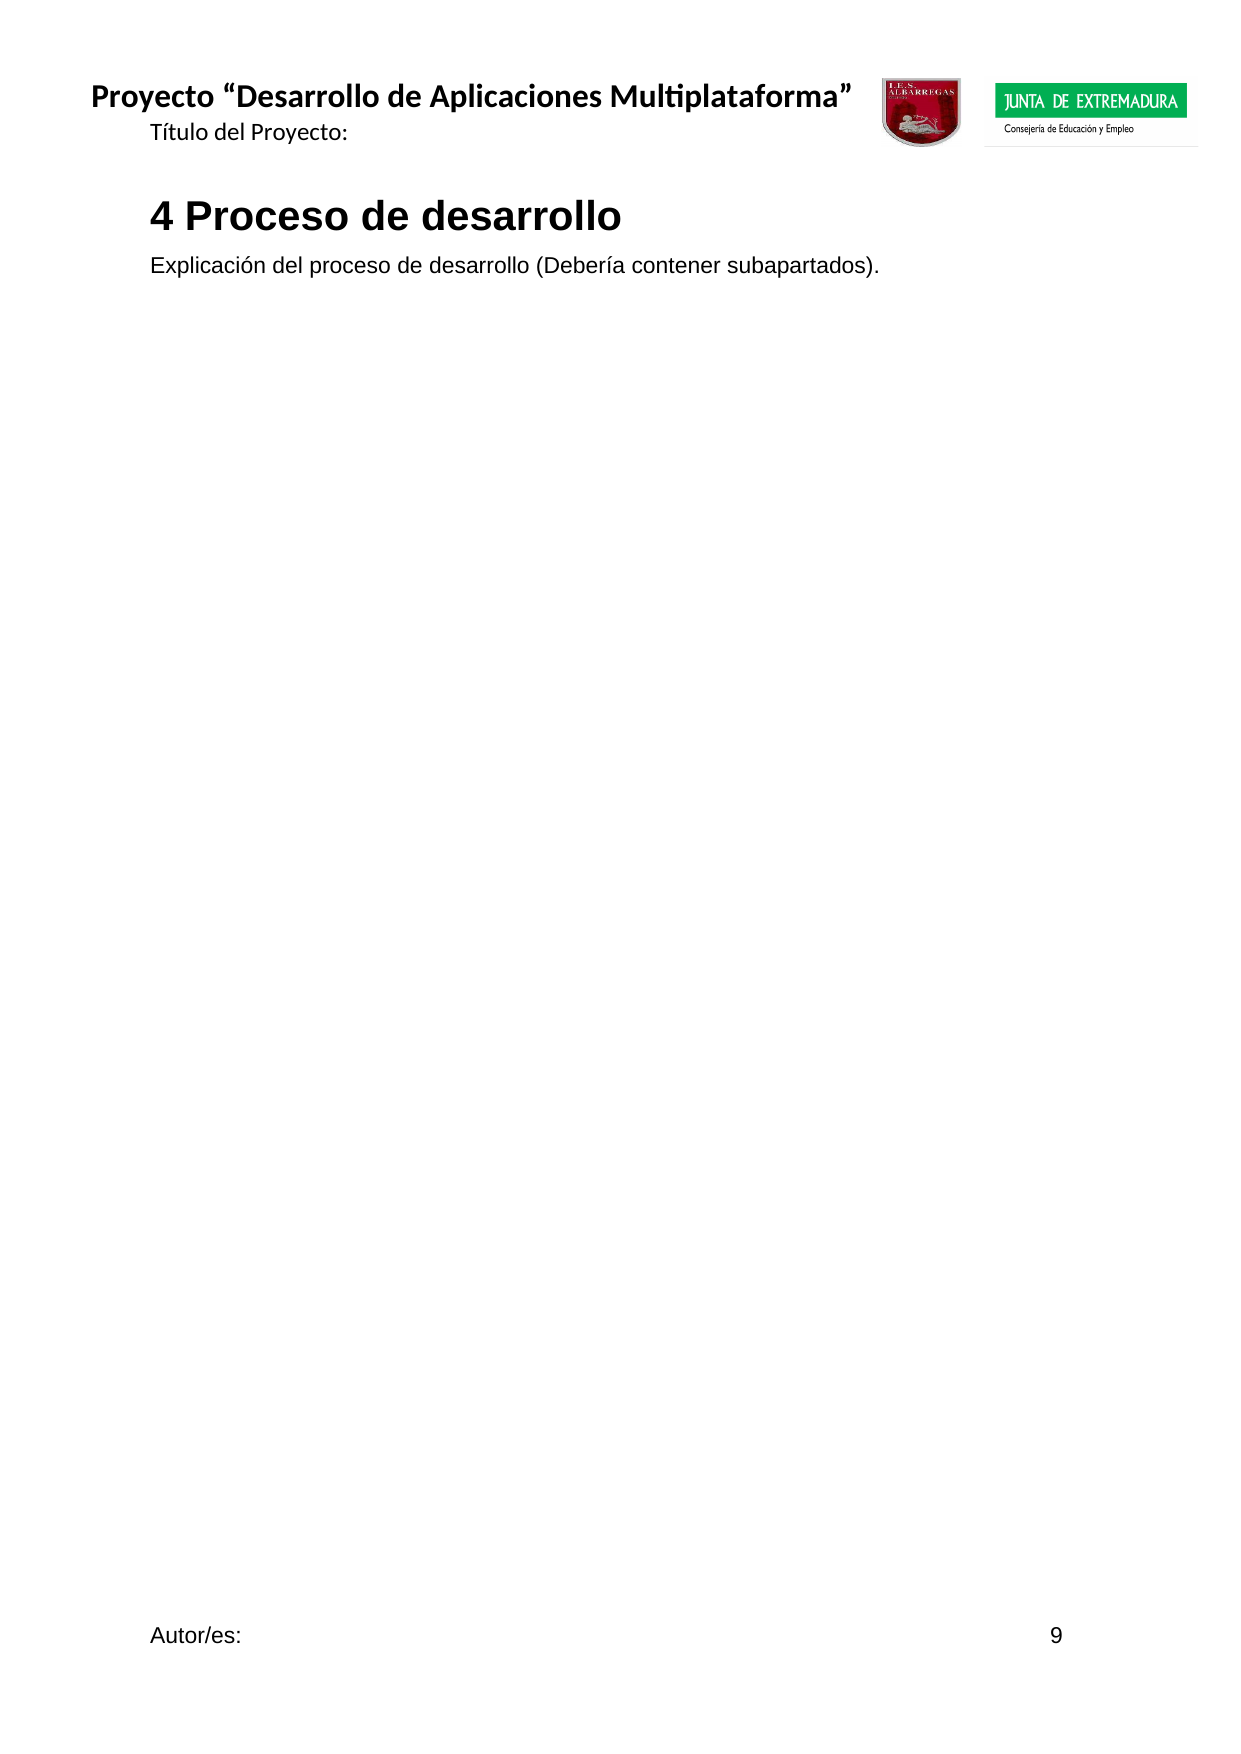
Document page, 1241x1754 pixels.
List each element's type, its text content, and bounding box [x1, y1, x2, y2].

text Explicación del proceso de desarrollo (Debería contener subapartados). [150, 252, 1090, 278]
subtitle 4 Proceso de desarrollo [150, 192, 1090, 239]
picture [984, 76, 1199, 147]
picture [881, 78, 962, 147]
